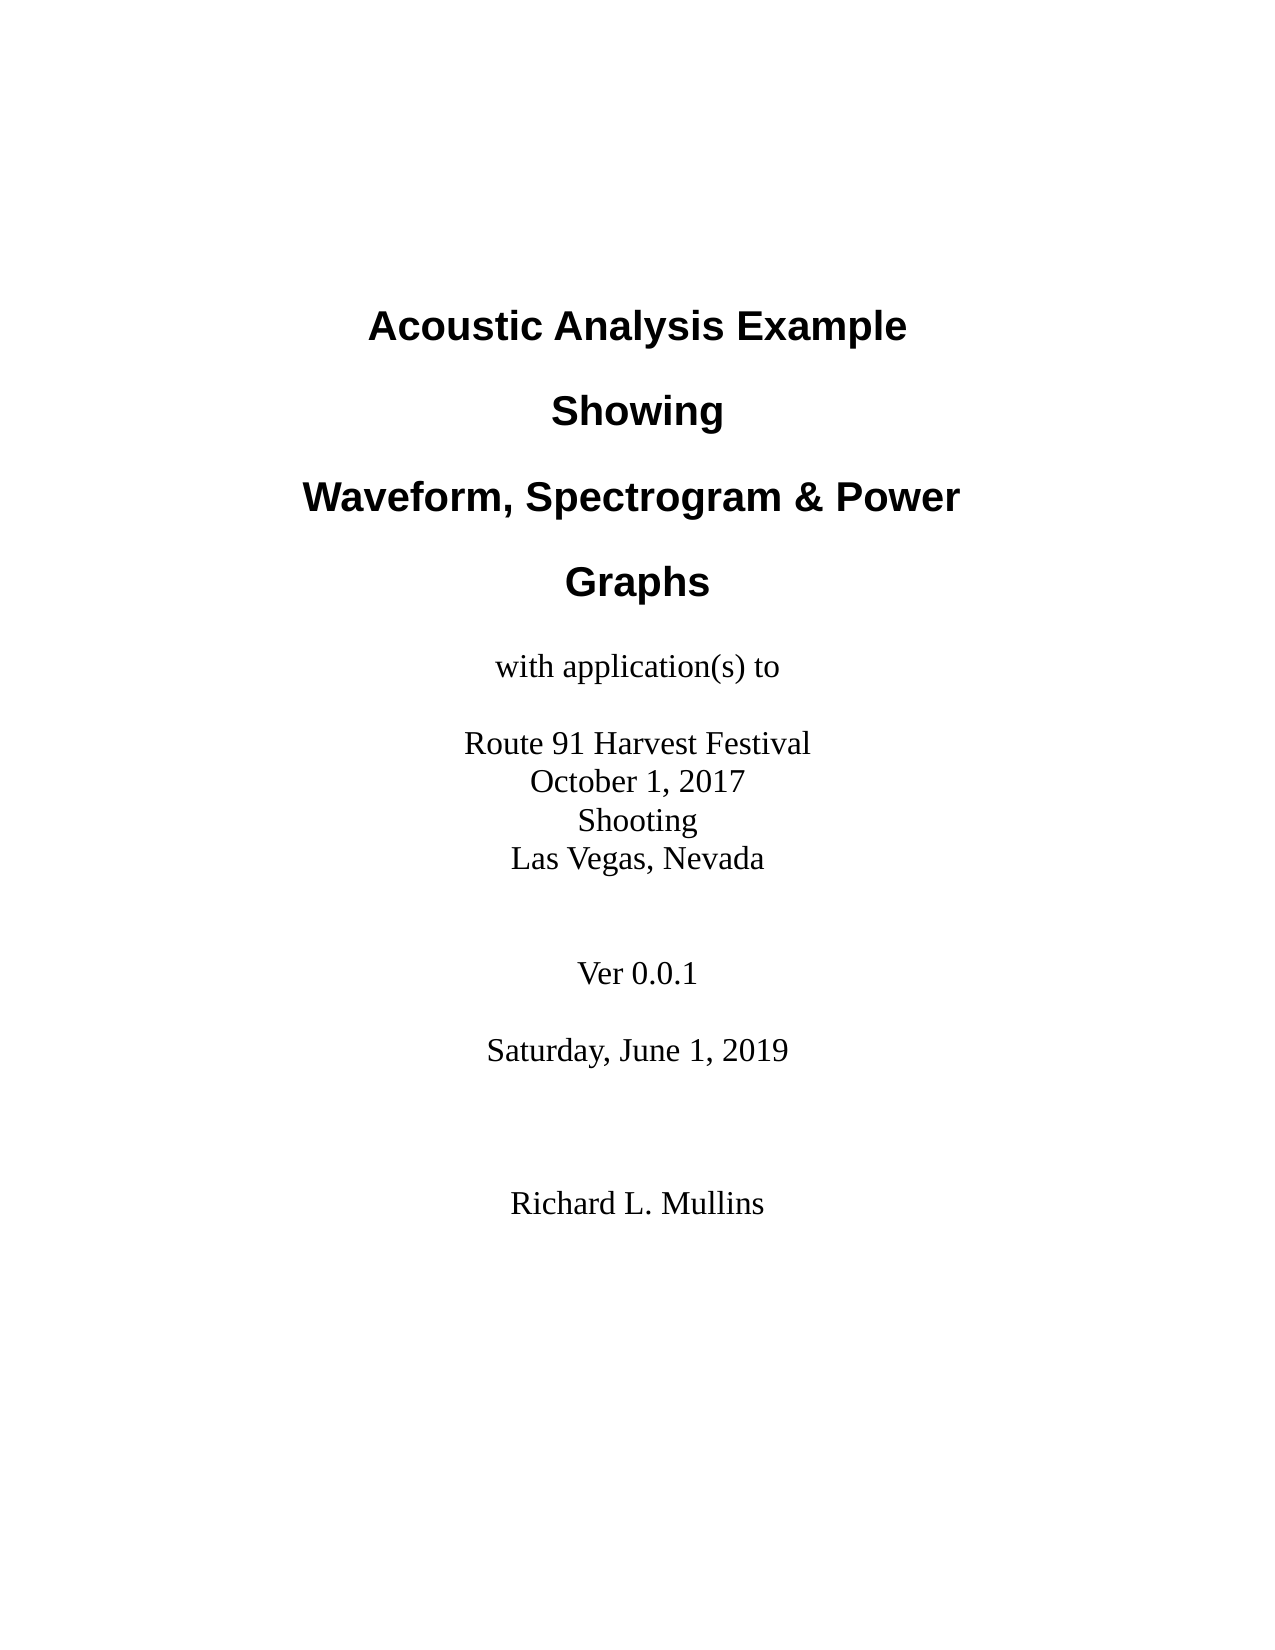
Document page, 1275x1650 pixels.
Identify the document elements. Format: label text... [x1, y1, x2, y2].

text Saturday, June 1, 2019 [118, 1030, 1157, 1068]
text with application(s) to [118, 647, 1157, 685]
title Waveform, Spectrogram & Power [118, 472, 1157, 520]
text Shooting [118, 800, 1157, 838]
text October 1, 2017 [118, 762, 1157, 800]
title Graphs [118, 558, 1157, 606]
title Showing [118, 387, 1157, 435]
text Ver 0.0.1 [118, 953, 1157, 992]
text Las Vegas, Nevada [118, 838, 1157, 877]
title Acoustic Analysis Example [118, 301, 1157, 349]
text Route 91 Harvest Festival [118, 723, 1157, 762]
subtitle Richard L. Mullins [118, 1183, 1157, 1222]
